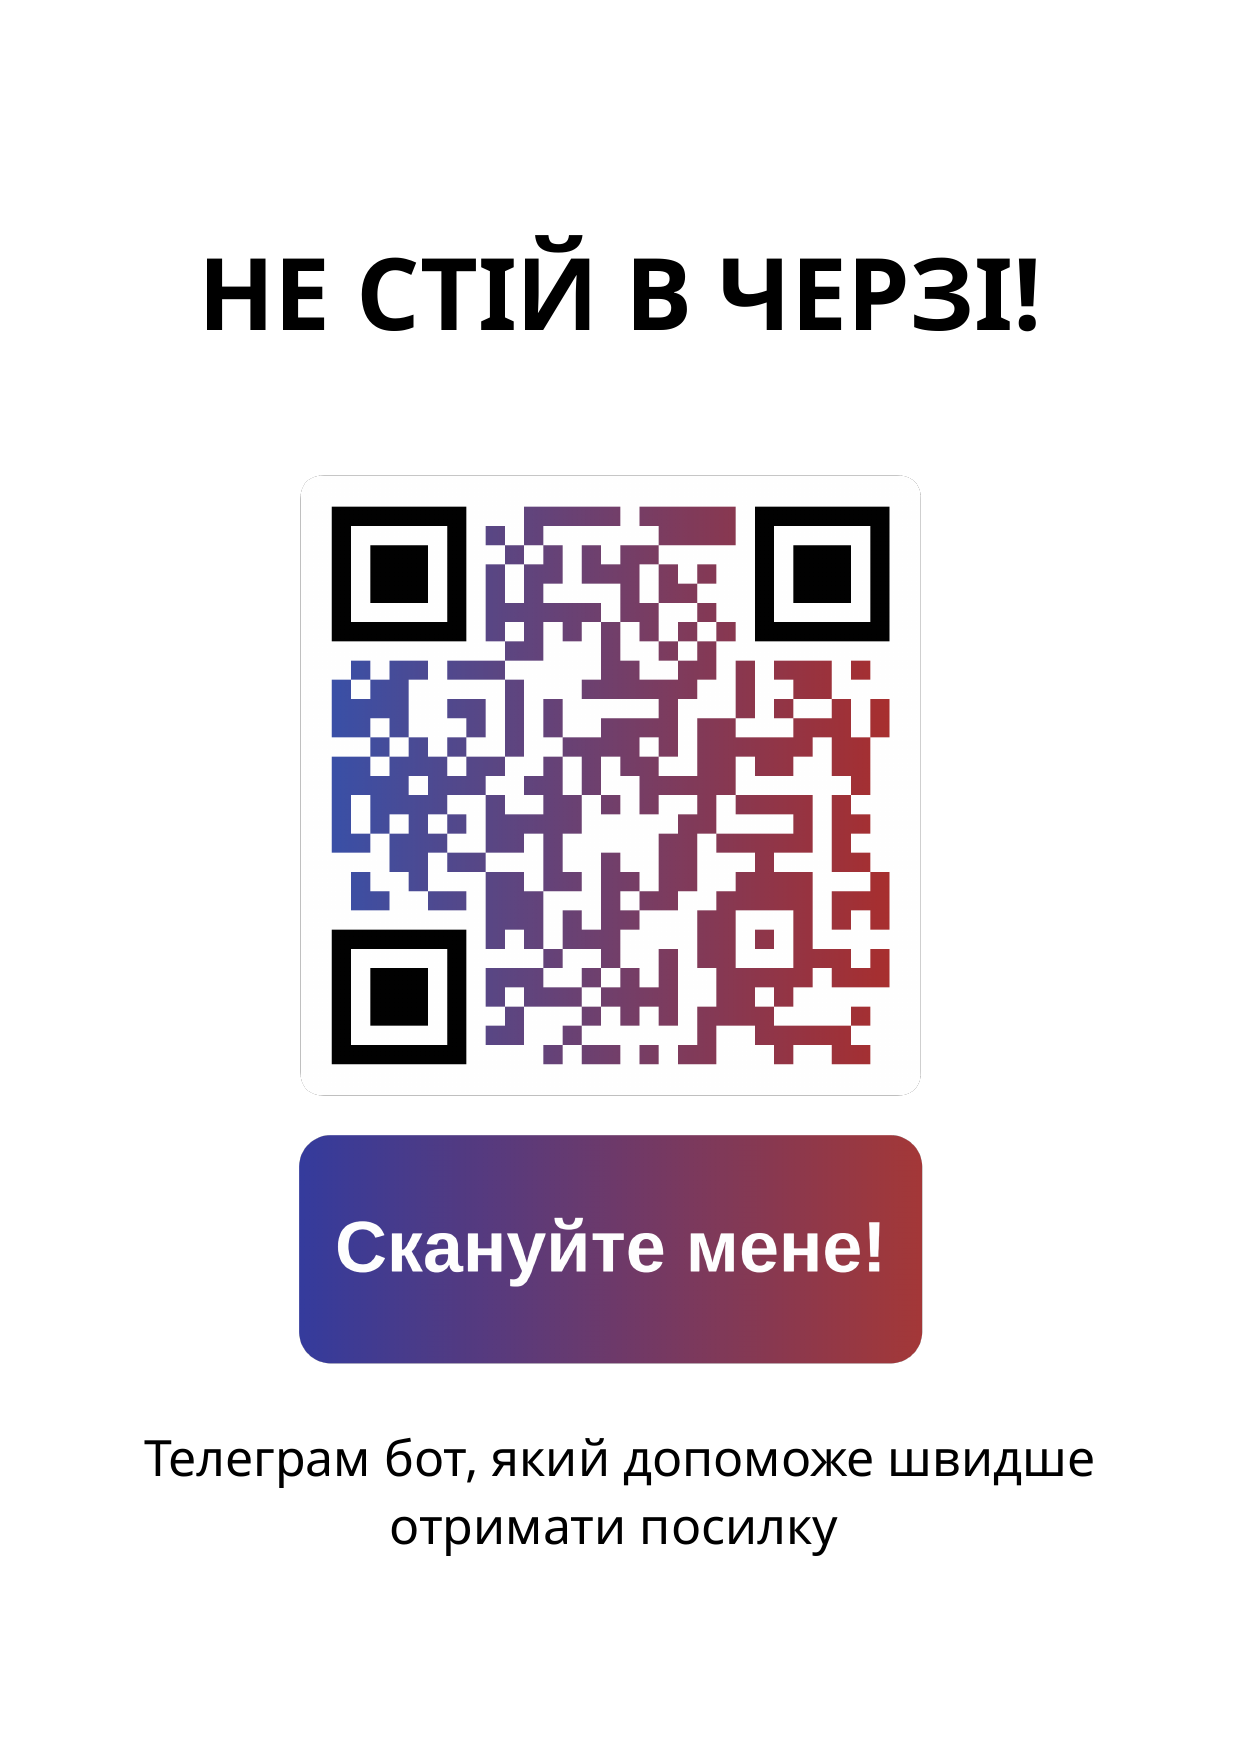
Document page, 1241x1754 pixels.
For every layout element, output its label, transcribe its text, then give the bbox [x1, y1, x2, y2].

text Телеграм бот, який допоможе швидше отримати посилку [118, 360, 1122, 1559]
text НЕ СТІЙ В ЧЕРЗІ! [118, 223, 1122, 360]
picture [212, 387, 1010, 1424]
